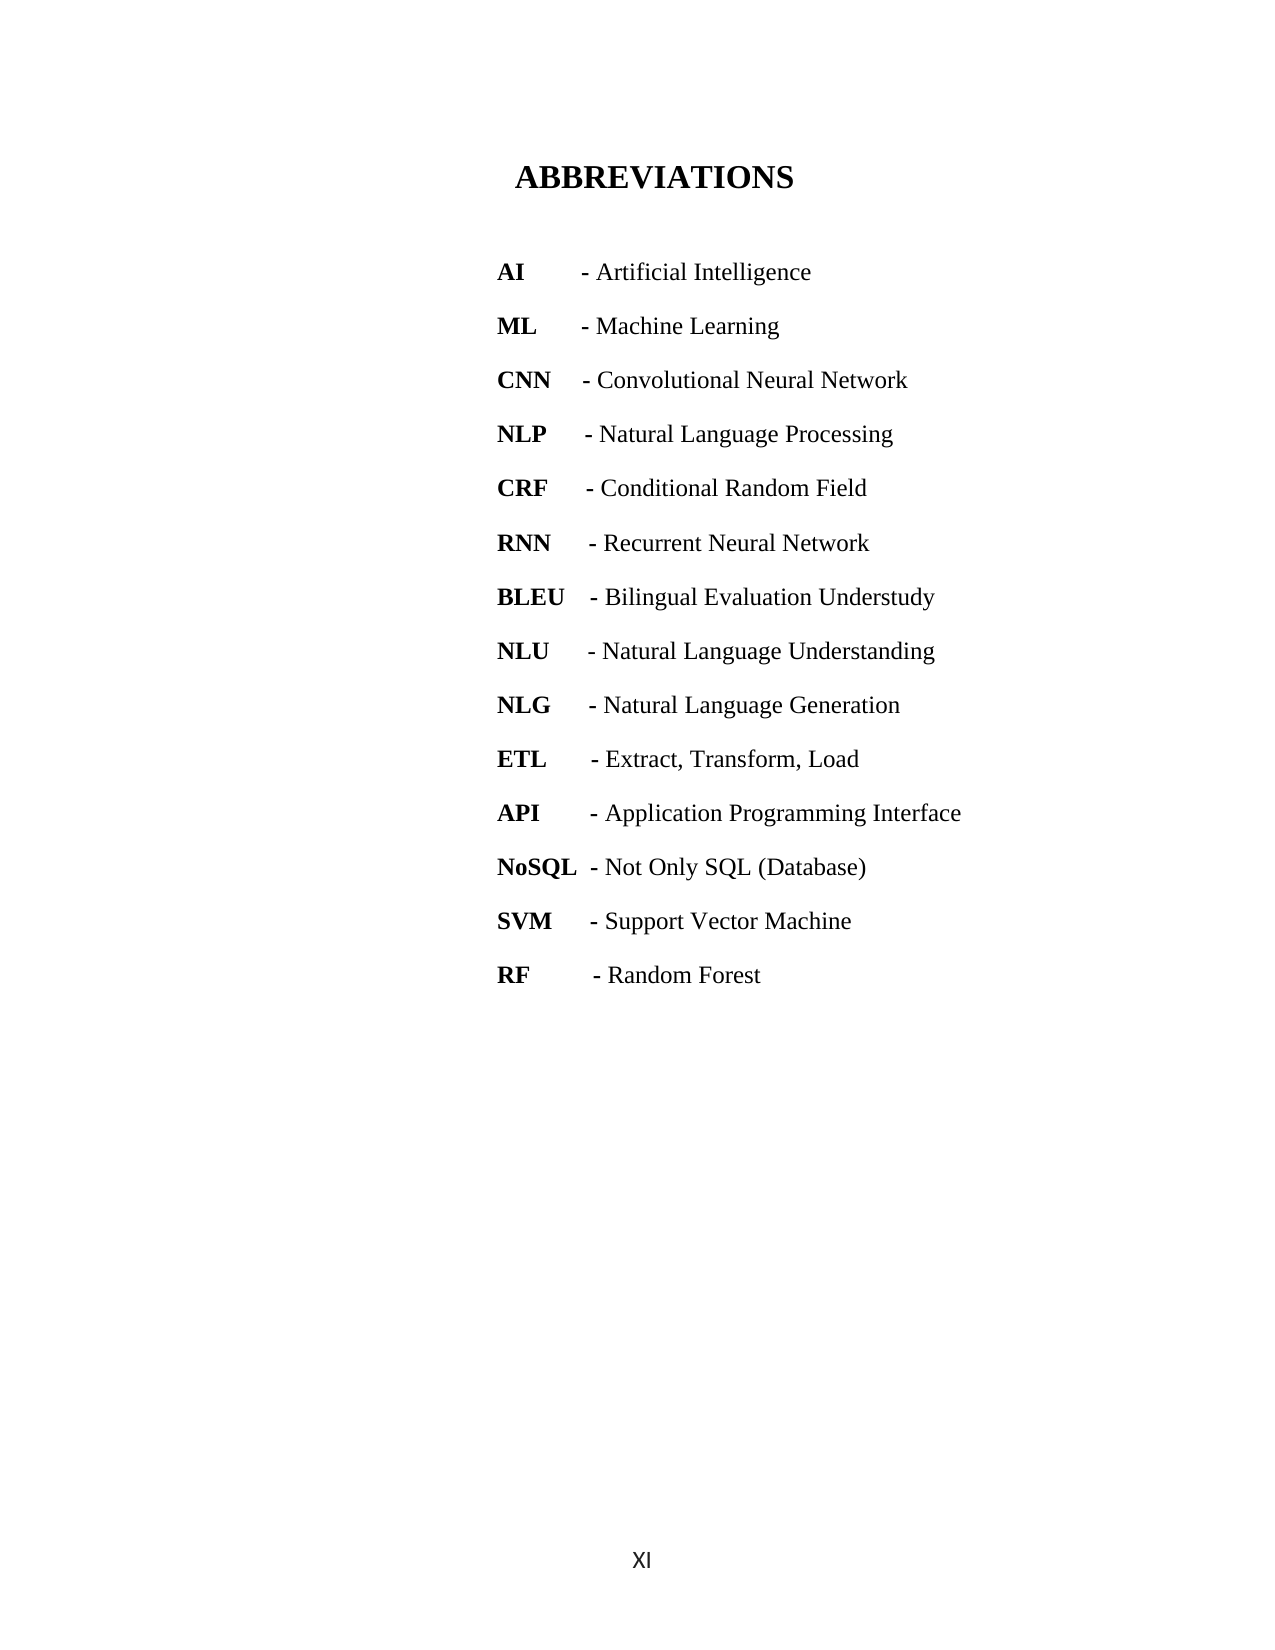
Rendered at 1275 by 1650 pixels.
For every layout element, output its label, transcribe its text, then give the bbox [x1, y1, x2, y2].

text ETL - Extract, Transform, Load [497, 744, 1125, 773]
text NLU - Natural Language Understanding [497, 636, 1125, 664]
text RF - Random Forest [497, 960, 1125, 989]
text API - Application Programming Interface [497, 798, 1125, 827]
text CRF - Conditional Random Field [497, 473, 1125, 502]
text BLEU - Bilingual Evaluation Understudy [497, 582, 1125, 610]
text RNN - Recurrent Neural Network [497, 528, 1125, 556]
text NLP - Natural Language Processing [497, 419, 1125, 448]
text NLG - Natural Language Generation [497, 690, 1125, 718]
text NoSQL - Not Only SQL (Database) [497, 852, 1125, 881]
text AI - Artificial Intelligence [497, 257, 1125, 286]
text ML - Machine Learning [497, 311, 1125, 340]
text CNN - Convolutional Neural Network [497, 365, 1125, 394]
subtitle ABBREVIATIONS [500, 157, 1125, 196]
text SVM - Support Vector Machine [497, 906, 1125, 935]
